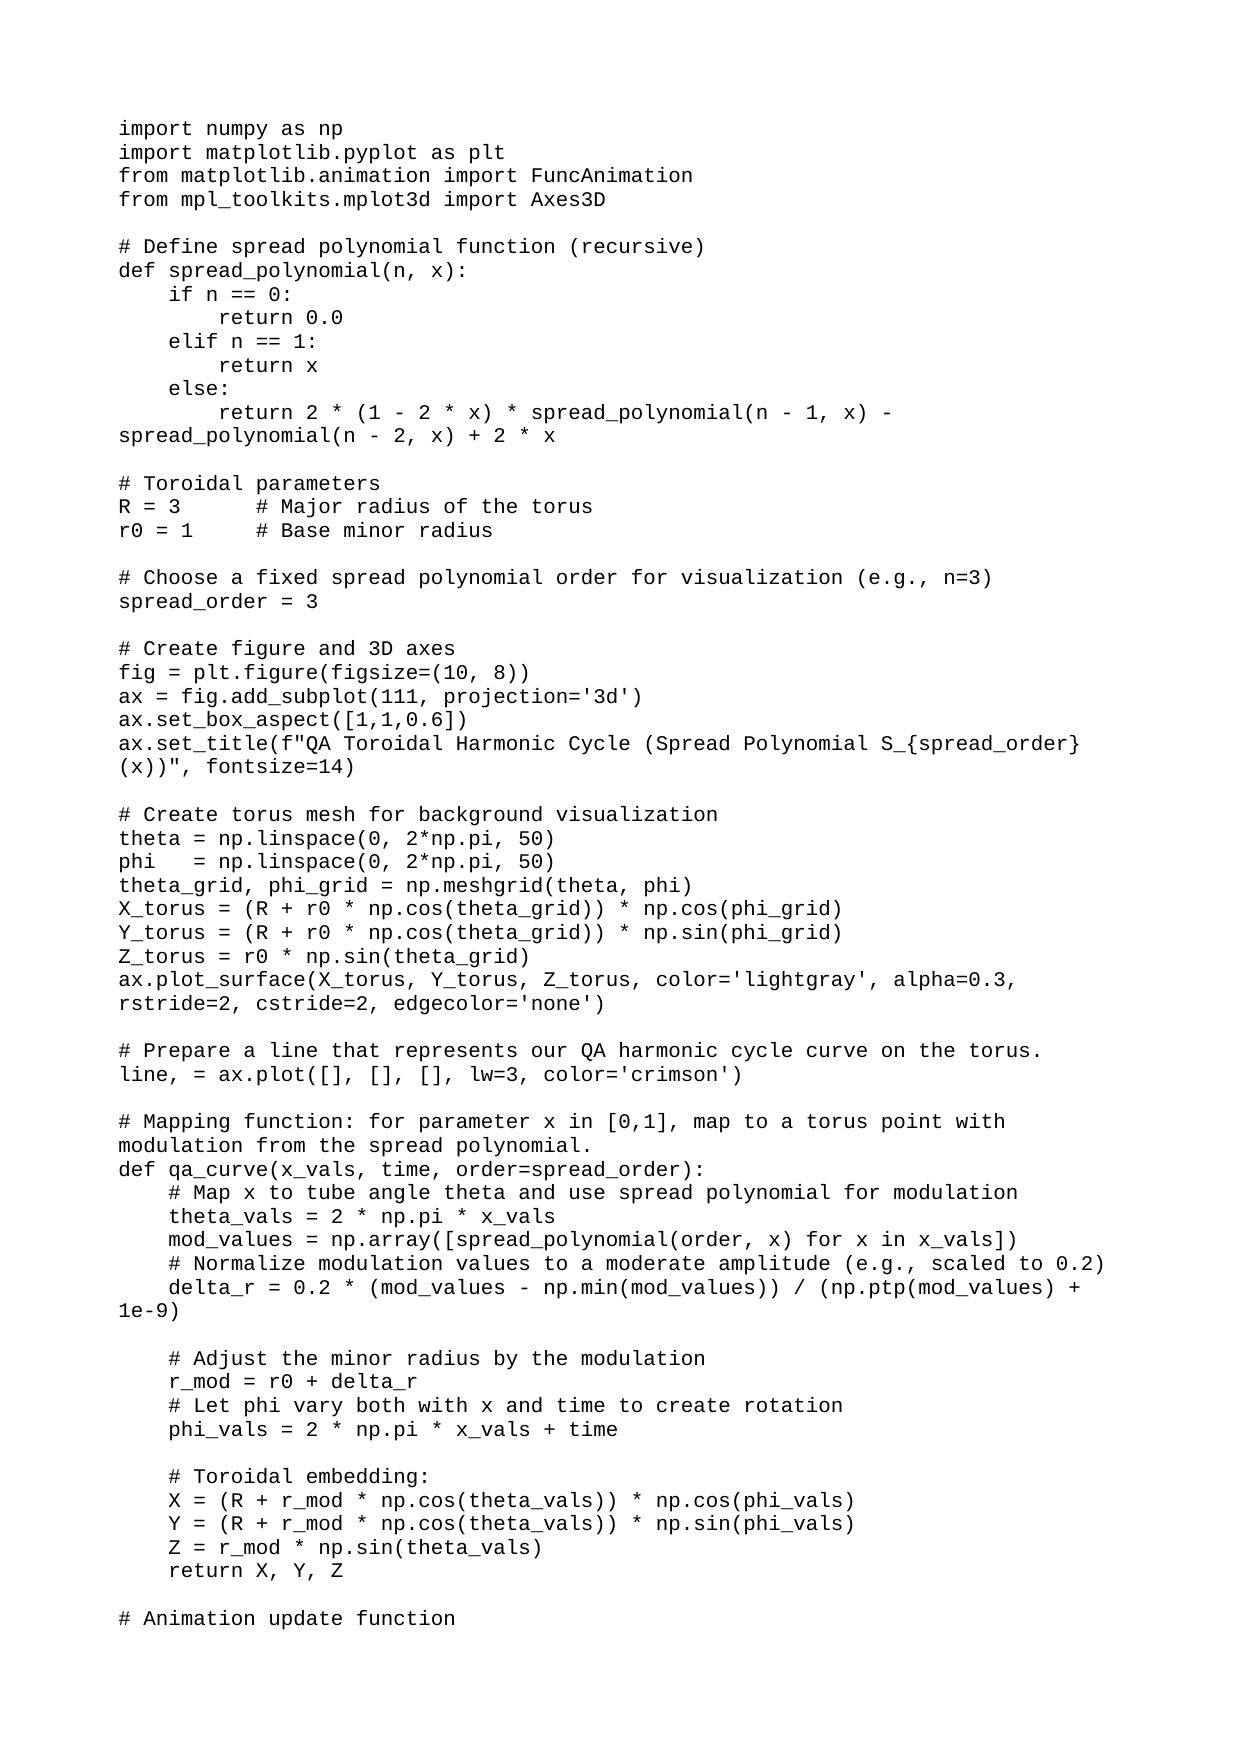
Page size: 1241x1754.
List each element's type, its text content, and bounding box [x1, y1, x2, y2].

text # Define spread polynomial function (recursive) [118, 236, 1122, 260]
text Y_torus = (R + r0 * np.cos(theta_grid)) * np.sin(phi_grid) [118, 922, 1122, 946]
text r0 = 1 # Base minor radius [118, 520, 1122, 544]
text return 0.0 [118, 307, 1122, 331]
text r_mod = r0 + delta_r [118, 1371, 1122, 1395]
text from matplotlib.animation import FuncAnimation [118, 165, 1122, 189]
text return 2 * (1 - 2 * x) * spread_polynomial(n - 1, x) - spread_polynomial(n - 2, x) + 2 * x [118, 402, 1122, 449]
text theta_vals = 2 * np.pi * x_vals [118, 1206, 1122, 1229]
text # Toroidal embedding: [118, 1466, 1122, 1489]
text Z_torus = r0 * np.sin(theta_grid) [118, 946, 1122, 969]
text theta = np.linspace(0, 2*np.pi, 50) [118, 827, 1122, 851]
text # Choose a fixed spread polynomial order for visualization (e.g., n=3) [118, 567, 1122, 591]
text fig = plt.figure(figsize=(10, 8)) [118, 662, 1122, 686]
text # Prepare a line that represents our QA harmonic cycle curve on the torus. [118, 1040, 1122, 1064]
text delta_r = 0.2 * (mod_values - np.min(mod_values)) / (np.ptp(mod_values) + 1e-9) [118, 1277, 1122, 1324]
text elif n == 1: [118, 331, 1122, 354]
text if n == 0: [118, 284, 1122, 307]
text ax.plot_surface(X_torus, Y_torus, Z_torus, color='lightgray', alpha=0.3, rstride=2, cstride=2, edgecolor='none') [118, 969, 1122, 1017]
text # Create figure and 3D axes [118, 638, 1122, 662]
text spread_order = 3 [118, 591, 1122, 615]
text import numpy as np [118, 118, 1122, 142]
text theta_grid, phi_grid = np.meshgrid(theta, phi) [118, 875, 1122, 898]
text # Toroidal parameters [118, 473, 1122, 496]
text Z = r_mod * np.sin(theta_vals) [118, 1537, 1122, 1561]
text return X, Y, Z [118, 1561, 1122, 1584]
text else: [118, 378, 1122, 402]
text mod_values = np.array([spread_polynomial(order, x) for x in x_vals]) [118, 1229, 1122, 1253]
text def qa_curve(x_vals, time, order=spread_order): [118, 1158, 1122, 1182]
text from mpl_toolkits.mplot3d import Axes3D [118, 189, 1122, 213]
text X = (R + r_mod * np.cos(theta_vals)) * np.cos(phi_vals) [118, 1489, 1122, 1513]
text ax = fig.add_subplot(111, projection='3d') [118, 686, 1122, 709]
text X_torus = (R + r0 * np.cos(theta_grid)) * np.cos(phi_grid) [118, 898, 1122, 922]
text ax.set_title(f"QA Toroidal Harmonic Cycle (Spread Polynomial S_{spread_order}(x))", fontsize=14) [118, 733, 1122, 780]
text # Mapping function: for parameter x in [0,1], map to a torus point with modulation from the spread polynomial. [118, 1111, 1122, 1158]
text return x [118, 354, 1122, 378]
text # Normalize modulation values to a moderate amplitude (e.g., scaled to 0.2) [118, 1253, 1122, 1277]
text # Animation update function [118, 1608, 1122, 1631]
text ax.set_box_aspect([1,1,0.6]) [118, 709, 1122, 733]
text R = 3 # Major radius of the torus [118, 496, 1122, 520]
text line, = ax.plot([], [], [], lw=3, color='crimson') [118, 1064, 1122, 1088]
text # Let phi vary both with x and time to create rotation [118, 1395, 1122, 1419]
text Y = (R + r_mod * np.cos(theta_vals)) * np.sin(phi_vals) [118, 1513, 1122, 1537]
text phi = np.linspace(0, 2*np.pi, 50) [118, 851, 1122, 875]
text # Map x to tube angle theta and use spread polynomial for modulation [118, 1182, 1122, 1206]
text import matplotlib.pyplot as plt [118, 142, 1122, 165]
text def spread_polynomial(n, x): [118, 260, 1122, 284]
text # Adjust the minor radius by the modulation [118, 1348, 1122, 1371]
text phi_vals = 2 * np.pi * x_vals + time [118, 1419, 1122, 1442]
text # Create torus mesh for background visualization [118, 804, 1122, 827]
